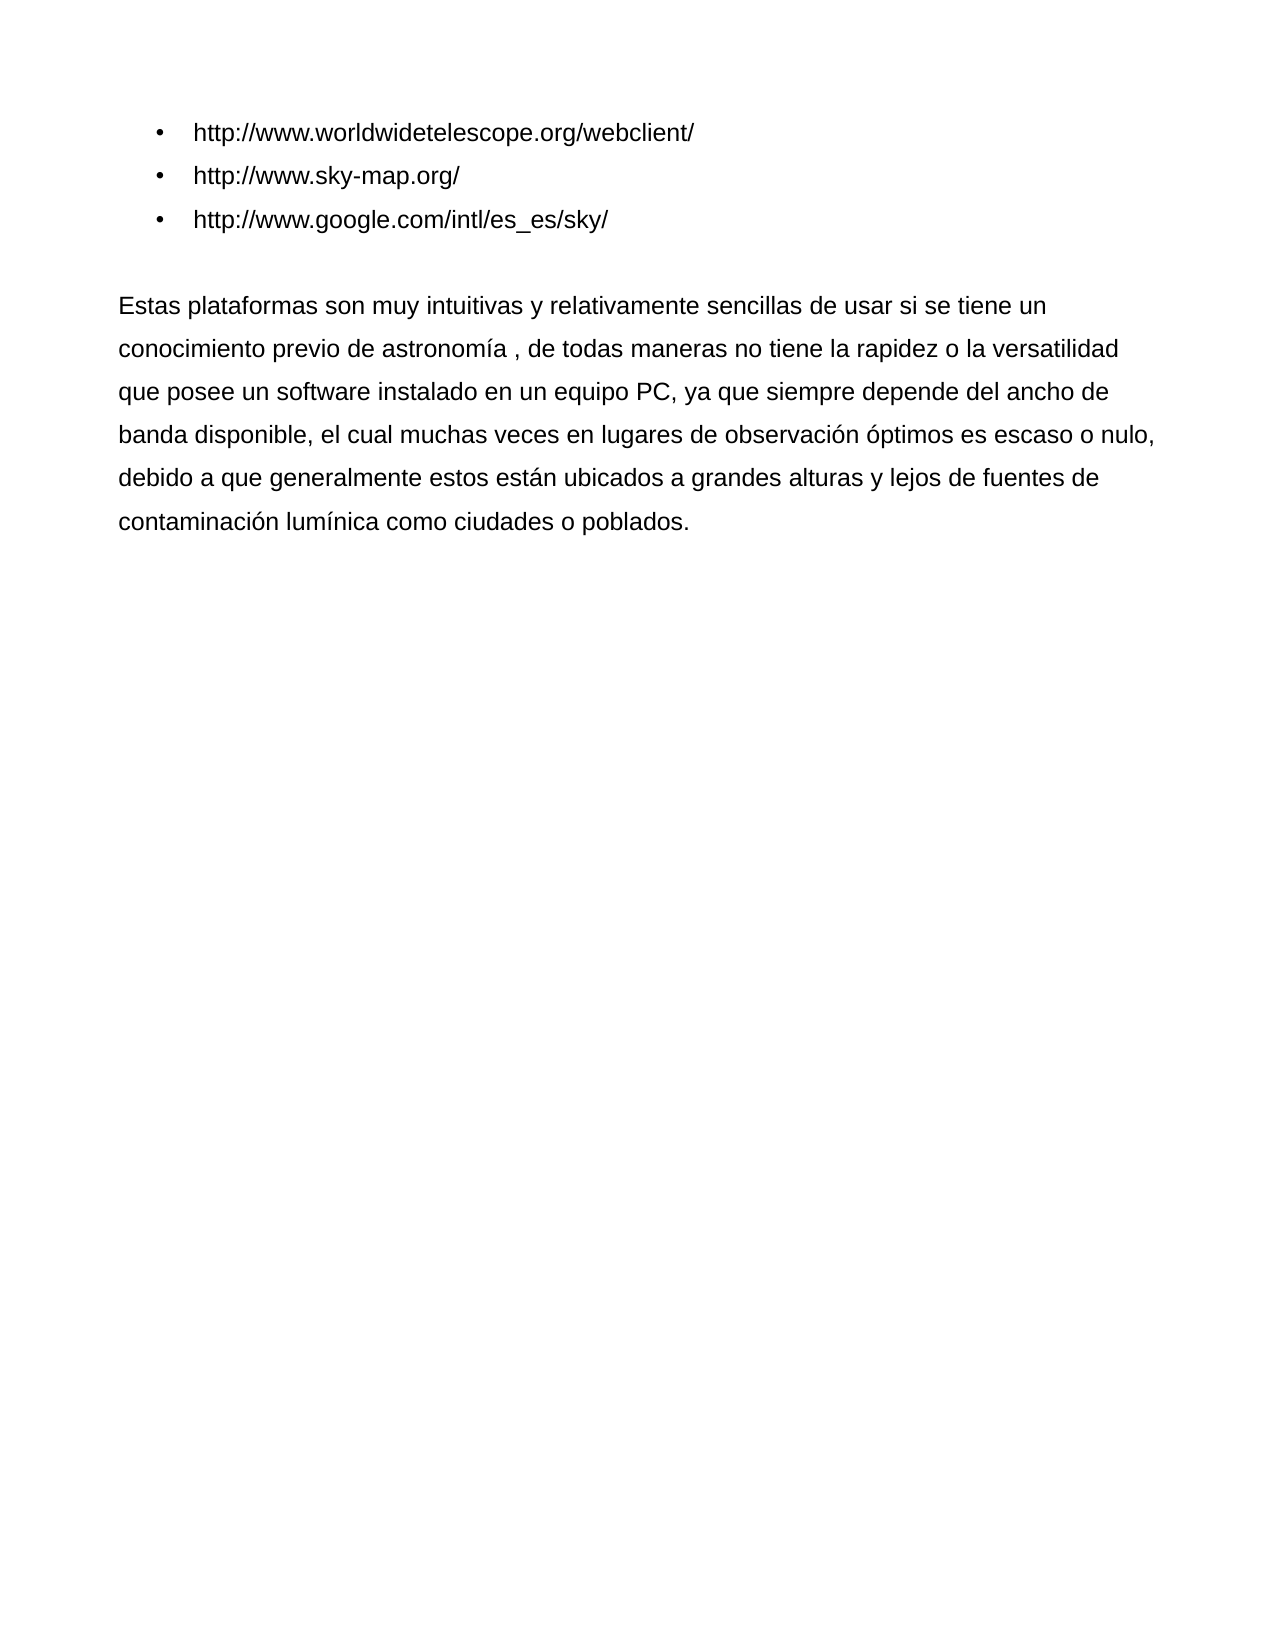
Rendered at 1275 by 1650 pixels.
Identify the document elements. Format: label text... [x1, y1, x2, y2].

list http://www.google.com/intl/es_es/sky/ [156, 204, 1157, 233]
list http://www.worldwidetelescope.org/webclient/ [156, 118, 1157, 147]
list http://www.sky-map.org/ [156, 161, 1157, 190]
text Estas plataformas son muy intuitivas y relativamente sencillas de usar si se tiene un conocimiento previo de astronomía , de todas maneras no tiene la rapidez o la versatilidad que posee un software instalado en un equipo PC, ya que siempre depende del ancho de banda disponible, el cual muchas veces en lugares de observación óptimos es escaso o nulo, debido a que generalmente estos están ubicados a grandes alturas y lejos de fuentes de contaminación lumínica como ciudades o poblados. [118, 291, 1157, 535]
